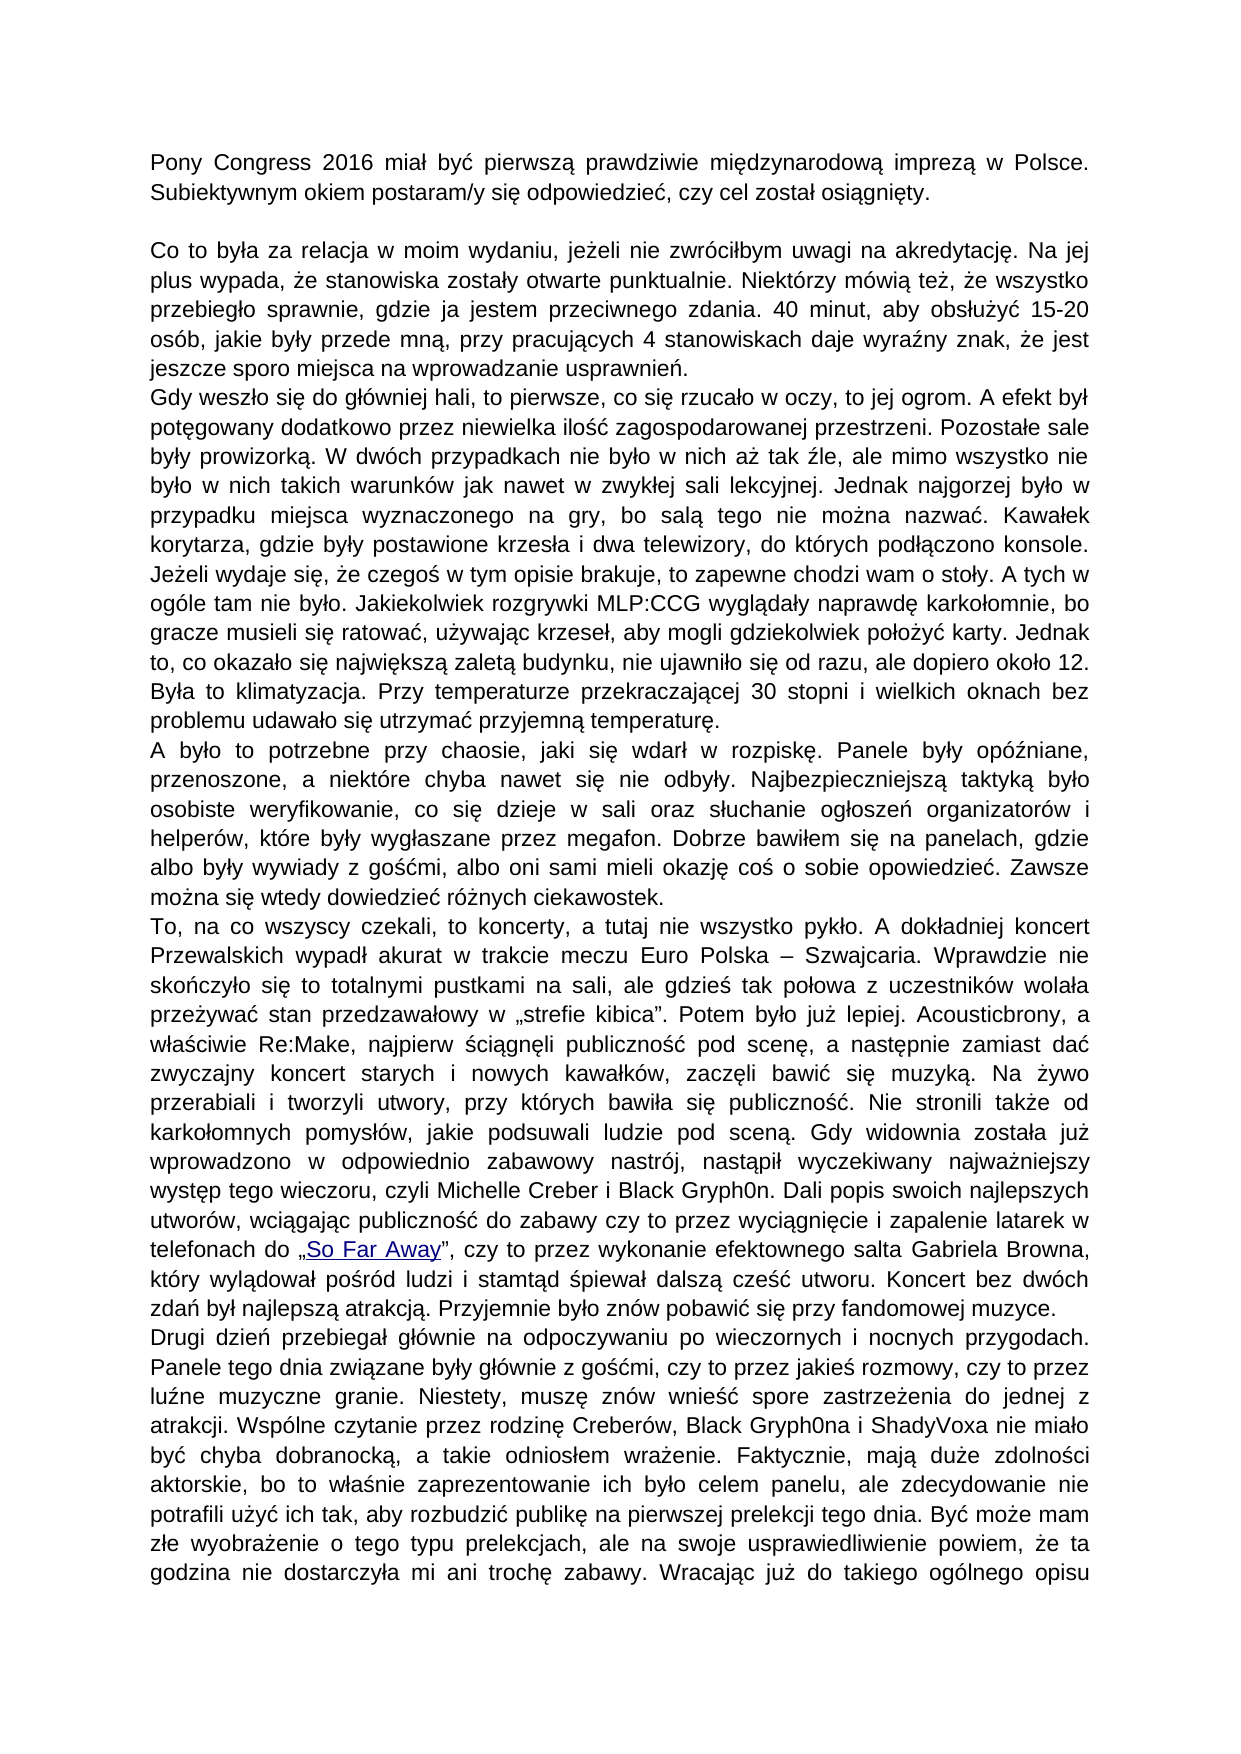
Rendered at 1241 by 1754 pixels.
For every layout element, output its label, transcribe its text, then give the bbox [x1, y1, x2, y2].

text Pony Congress 2016 miał być pierwszą prawdziwie międzynarodową imprezą w Polsce. Subiektywnym okiem postaram/y się odpowiedzieć, czy cel został osiągnięty. [150, 150, 1090, 205]
text A było to potrzebne przy chaosie, jaki się wdarł w rozpiskę. Panele były opóźniane, przenoszone, a niektóre chyba nawet się nie odbyły. Najbezpieczniejszą taktyką było osobiste weryfikowanie, co się dzieje w sali oraz słuchanie ogłoszeń organizatorów i helperów, które były wygłaszane przez megafon. Dobrze bawiłem się na panelach, gdzie albo były wywiady z gośćmi, albo oni sami mieli okazję coś o sobie opowiedzieć. Zawsze można się wtedy dowiedzieć różnych ciekawostek. [150, 737, 1090, 910]
text Drugi dzień przebiegał głównie na odpoczywaniu po wieczornych i nocnych przygodach. Panele tego dnia związane były głównie z gośćmi, czy to przez jakieś rozmowy, czy to przez luźne muzyczne granie. Niestety, muszę znów wnieść spore zastrzeżenia do jednej z atrakcji. Wspólne czytanie przez rodzinę Creberów, Black Gryph0na i ShadyVoxa nie miało być chyba dobranocką, a takie odniosłem wrażenie. Faktycznie, mają duże zdolności aktorskie, bo to właśnie zaprezentowanie ich było celem panelu, ale zdecydowanie nie potrafili użyć ich tak, aby rozbudzić publikę na pierwszej prelekcji tego dnia. Być może mam złe wyobrażenie o tego typu prelekcjach, ale na swoje usprawiedliwienie powiem, że ta godzina nie dostarczyła mi ani trochę zabawy. Wracając już do takiego ogólnego opisu [150, 1325, 1090, 1586]
text Co to była za relacja w moim wydaniu, jeżeli nie zwróciłbym uwagi na akredytację. Na jej plus wypada, że stanowiska zostały otwarte punktualnie. Niektórzy mówią też, że wszystko przebiegło sprawnie, gdzie ja jestem przeciwnego zdania. 40 minut, aby obsłużyć 15-20 osób, jakie były przede mną, przy pracujących 4 stanowiskach daje wyraźny znak, że jest jeszcze sporo miejsca na wprowadzanie usprawnień. [150, 238, 1090, 381]
text Gdy weszło się do główniej hali, to pierwsze, co się rzucało w oczy, to jej ogrom. A efekt był potęgowany dodatkowo przez niewielka ilość zagospodarowanej przestrzeni. Pozostałe sale były prowizorką. W dwóch przypadkach nie było w nich aż tak źle, ale mimo wszystko nie było w nich takich warunków jak nawet w zwykłej sali lekcyjnej. Jednak najgorzej było w przypadku miejsca wyznaczonego na gry, bo salą tego nie można nazwać. Kawałek korytarza, gdzie były postawione krzesła i dwa telewizory, do których podłączono konsole. Jeżeli wydaje się, że czegoś w tym opisie brakuje, to zapewne chodzi wam o stoły. A tych w ogóle tam nie było. Jakiekolwiek rozgrywki MLP:CCG wyglądały naprawdę karkołomnie, bo gracze musieli się ratować, używając krzeseł, aby mogli gdziekolwiek położyć karty. Jednak to, co okazało się największą zaletą budynku, nie ujawniło się od razu, ale dopiero około 12. Była to klimatyzacja. Przy temperaturze przekraczającej 30 stopni i wielkich oknach bez problemu udawało się utrzymać przyjemną temperaturę. [150, 385, 1090, 734]
text To, na co wszyscy czekali, to koncerty, a tutaj nie wszystko pykło. A dokładniej koncert Przewalskich wypadł akurat w trakcie meczu Euro Polska – Szwajcaria. Wprawdzie nie skończyło się to totalnymi pustkami na sali, ale gdzieś tak połowa z uczestników wolała przeżywać stan przedzawałowy w „strefie kibica”. Potem było już lepiej. Acousticbrony, a właściwie Re:Make, najpierw ściągnęli publiczność pod scenę, a następnie zamiast dać zwyczajny koncert starych i nowych kawałków, zaczęli bawić się muzyką. Na żywo przerabiali i tworzyli utwory, przy których bawiła się publiczność. Nie stronili także od karkołomnych pomysłów, jakie podsuwali ludzie pod sceną. Gdy widownia została już wprowadzono w odpowiednio zabawowy nastrój, nastąpił wyczekiwany najważniejszy występ tego wieczoru, czyli Michelle Creber i Black Gryph0n. Dali popis swoich najlepszych utworów, wciągając publiczność do zabawy czy to przez wyciągnięcie i zapalenie latarek w telefonach do „So Far Away”, czy to przez wykonanie efektownego salta Gabriela Browna, który wylądował pośród ludzi i stamtąd śpiewał dalszą cześć utworu. Koncert bez dwóch zdań był najlepszą atrakcją. Przyjemnie było znów pobawić się przy fandomowej muzyce. [150, 914, 1090, 1321]
